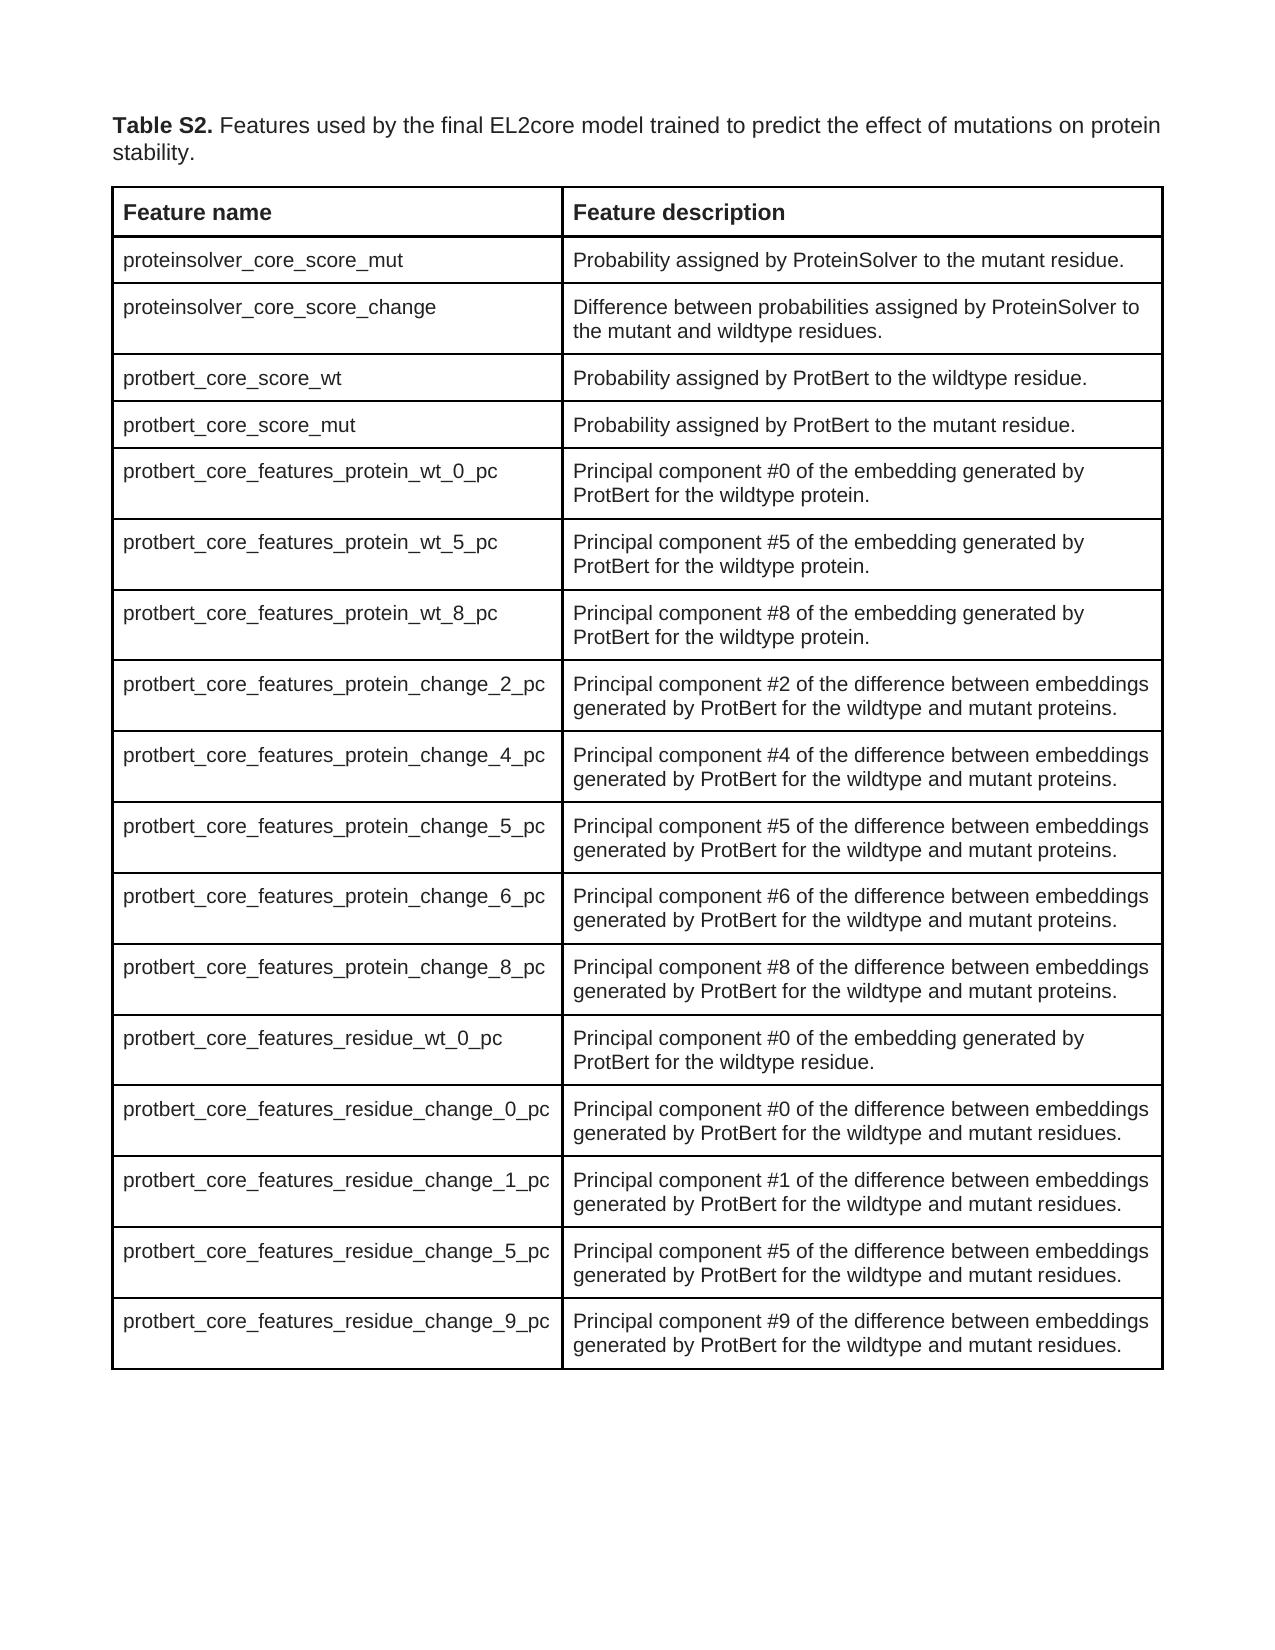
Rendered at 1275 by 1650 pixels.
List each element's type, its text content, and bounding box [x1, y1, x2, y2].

table_cell Principal component #0 of the embedding generated by ProtBert for the wildtype protein. [564, 449, 1161, 518]
table_cell protbert_core_features_protein_wt_0_pc [114, 449, 561, 518]
table_cell protbert_core_features_residue_wt_0_pc [114, 1016, 561, 1084]
table_cell Principal component #4 of the difference between embeddings generated by ProtBert for the wildtype and mutant proteins. [564, 732, 1161, 801]
table_cell protbert_core_features_residue_change_0_pc [114, 1086, 561, 1155]
table_cell Principal component #5 of the difference between embeddings generated by ProtBert for the wildtype and mutant proteins. [564, 803, 1161, 872]
table_cell Difference between probabilities assigned by ProteinSolver to the mutant and wildtype residues. [564, 284, 1161, 353]
table_cell proteinsolver_core_score_change [114, 284, 561, 353]
table_cell Principal component #5 of the embedding generated by ProtBert for the wildtype protein. [564, 520, 1161, 588]
table_cell Principal component #2 of the difference between embeddings generated by ProtBert for the wildtype and mutant proteins. [564, 661, 1161, 730]
table_cell Principal component #0 of the embedding generated by ProtBert for the wildtype residue. [564, 1016, 1161, 1084]
table_cell proteinsolver_core_score_mut [114, 238, 561, 282]
table_header Feature name [114, 188, 561, 235]
table_cell protbert_core_features_protein_change_8_pc [114, 945, 561, 1013]
table_cell Principal component #9 of the difference between embeddings generated by ProtBert for the wildtype and mutant residues. [564, 1299, 1161, 1368]
table_cell protbert_core_features_protein_change_5_pc [114, 803, 561, 872]
table_cell protbert_core_score_mut [114, 402, 561, 447]
table_cell protbert_core_features_protein_change_6_pc [114, 874, 561, 943]
table_cell Principal component #6 of the difference between embeddings generated by ProtBert for the wildtype and mutant proteins. [564, 874, 1161, 943]
table_cell Principal component #0 of the difference between embeddings generated by ProtBert for the wildtype and mutant residues. [564, 1086, 1161, 1155]
text Table S2. Features used by the final EL2core model trained to predict the effect of mutations on protein stability. [112, 112, 1162, 165]
table_cell protbert_core_features_protein_wt_5_pc [114, 520, 561, 588]
table_cell Probability assigned by ProtBert to the wildtype residue. [564, 355, 1161, 400]
table_cell protbert_core_features_residue_change_1_pc [114, 1157, 561, 1226]
table_cell Principal component #1 of the difference between embeddings generated by ProtBert for the wildtype and mutant residues. [564, 1157, 1161, 1226]
table_cell protbert_core_features_protein_change_4_pc [114, 732, 561, 801]
table_cell Probability assigned by ProtBert to the mutant residue. [564, 402, 1161, 447]
table_cell protbert_core_score_wt [114, 355, 561, 400]
table_cell protbert_core_features_protein_wt_8_pc [114, 591, 561, 659]
table_cell Principal component #5 of the difference between embeddings generated by ProtBert for the wildtype and mutant residues. [564, 1228, 1161, 1297]
table_cell protbert_core_features_protein_change_2_pc [114, 661, 561, 730]
table_cell protbert_core_features_residue_change_9_pc [114, 1299, 561, 1368]
table_cell Principal component #8 of the embedding generated by ProtBert for the wildtype protein. [564, 591, 1161, 659]
table_cell Principal component #8 of the difference between embeddings generated by ProtBert for the wildtype and mutant proteins. [564, 945, 1161, 1013]
table_header Feature description [564, 188, 1161, 235]
table_cell Probability assigned by ProteinSolver to the mutant residue. [564, 238, 1161, 282]
table_cell protbert_core_features_residue_change_5_pc [114, 1228, 561, 1297]
